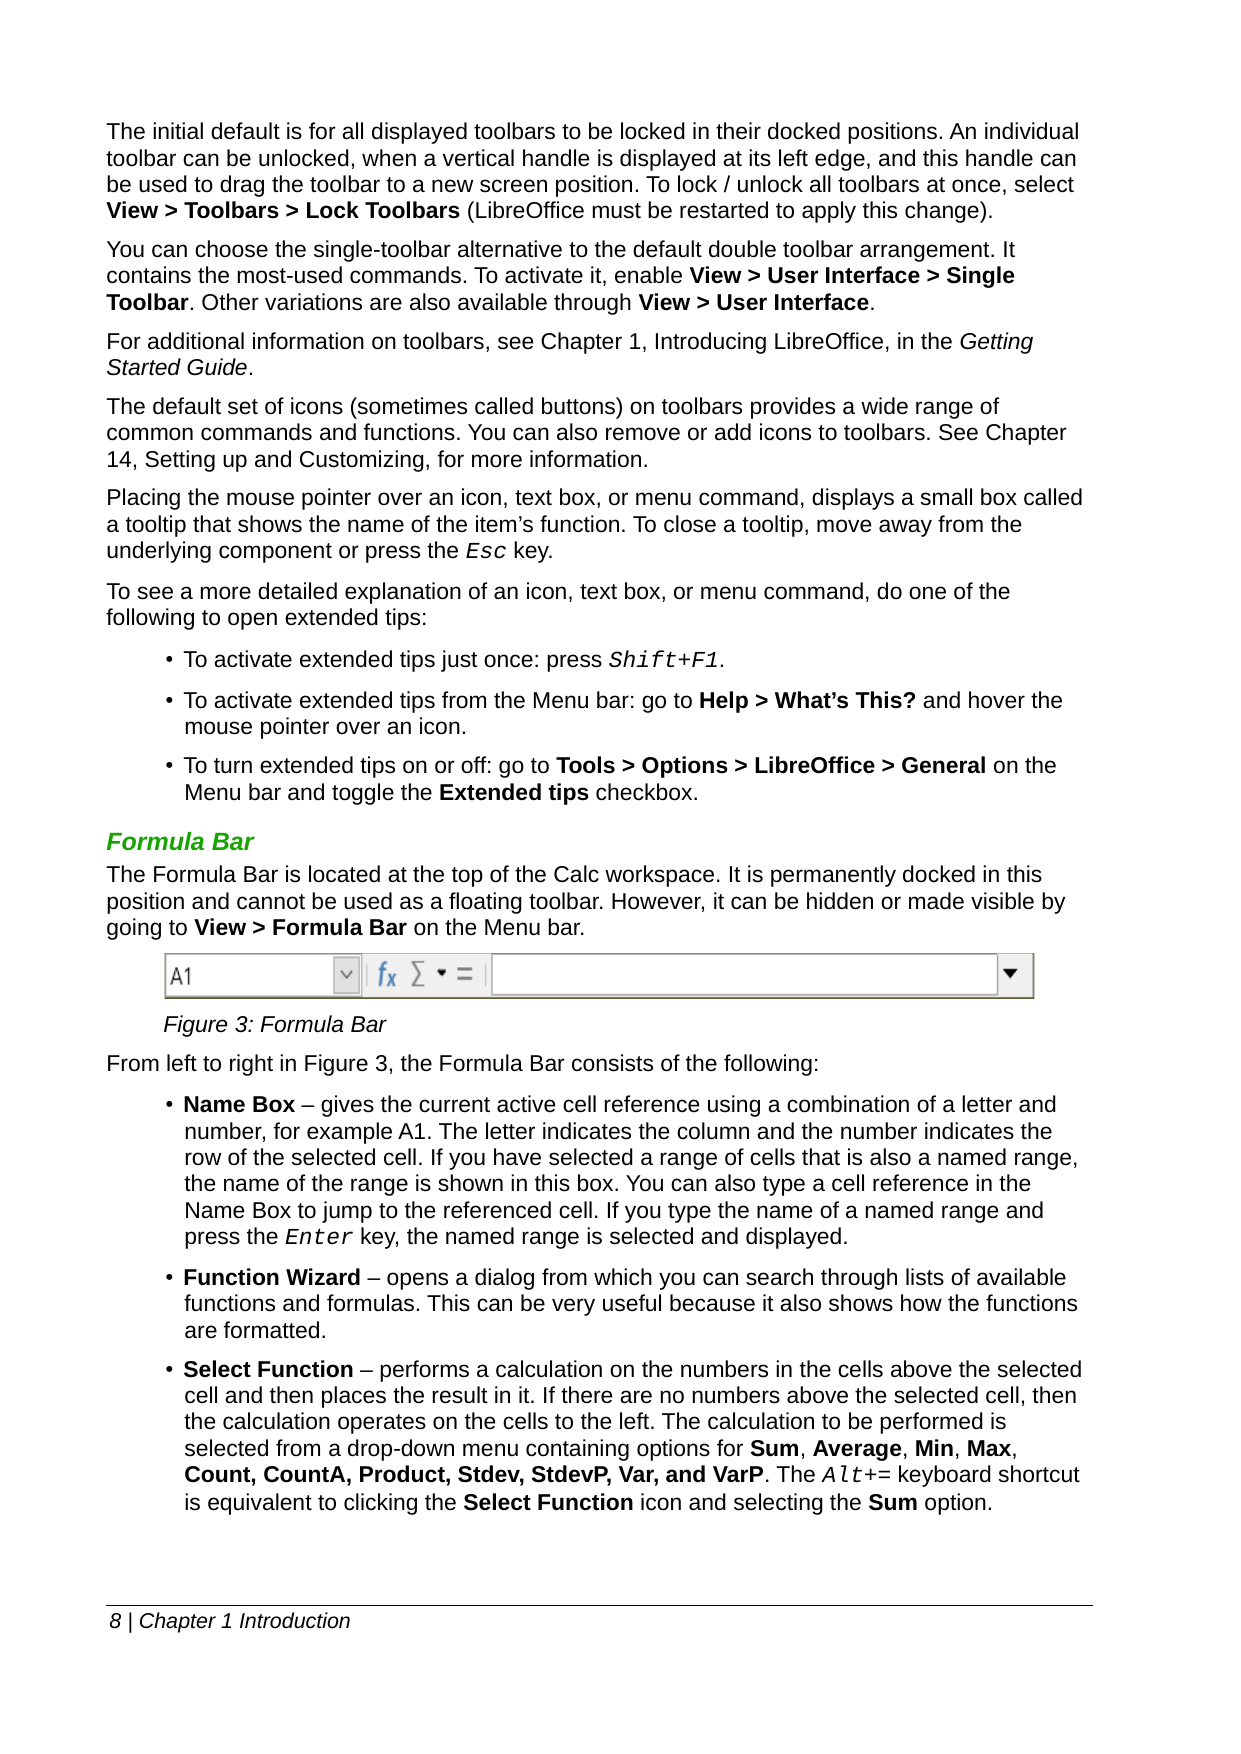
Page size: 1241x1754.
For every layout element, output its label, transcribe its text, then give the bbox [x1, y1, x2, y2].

list To turn extended tips on or off: go to Tools > Options > LibreOffice > General on the Menu bar and toggle the Extended tips checkbox. [162, 749, 1093, 808]
text For additional information on toolbars, see Chapter 1, Introducing LibreOffice, in the Getting Started Guide. [106, 328, 1093, 380]
text To see a more detailed explanation of an icon, text box, or menu command, do one of the following to open extended tips: [106, 578, 1093, 631]
list Select Function – performs a calculation on the numbers in the cells above the selected cell and then places the result in it. If there are no numbers above the selected cell, then the calculation operates on the cells to the left. The calculation to be performed is selected from a drop-down menu containing options for Sum, Average, Min, Max, Count, CountA, Product, Stdev, StdevP, Var, and VarP. The Alt+= keyboard shortcut is equivalent to clicking the Select Function icon and selecting the Sum option. [162, 1353, 1093, 1518]
list To activate extended tips from the Menu bar: go to Help > What’s This? and hover the mouse pointer over an icon. [162, 684, 1093, 739]
text The default set of icons (sometimes called buttons) on toolbars provides a wide range of common commands and functions. You can also remove or add icons to toolbars. See Chapter 14, Setting up and Customizing, for more information. [106, 393, 1093, 472]
subtitle Formula Bar [106, 826, 1093, 855]
picture [164, 953, 1035, 999]
text Figure 3: Formula Bar [163, 1011, 1036, 1037]
list To activate extended tips just once: press Shift+F1. [162, 643, 1093, 674]
text The initial default is for all displayed toolbars to be locked in their docked positions. An individual toolbar can be unlocked, when a vertical handle is displayed at its left edge, and this handle can be used to drag the toolbar to a new screen position. To lock / unlock all toolbars at once, select View > Toolbars > Lock Toolbars (LibreOffice must be restarted to apply this change). [106, 118, 1093, 223]
list Function Wizard – opens a dialog from which you can search through lists of available functions and formulas. This can be very useful because it also shows how the functions are formatted. [162, 1261, 1093, 1343]
text Placing the mouse pointer over an icon, text box, or menu command, displays a small box called a tooltip that shows the name of the item’s function. To close a tooltip, move away from the underlying component or press the Esc key. [106, 484, 1093, 565]
list Name Box – gives the current active cell reference using a combination of a letter and number, for example A1. The letter indicates the column and the number indicates the row of the selected cell. If you have selected a range of cells that is also a named range, the name of the range is shown in this box. You can also type a cell reference in the Name Box to jump to the referenced cell. If you type the name of a named range and press the Enter key, the named range is selected and displayed. [162, 1088, 1093, 1251]
text The Formula Bar is located at the top of the Calc workspace. It is permanently docked in this position and cannot be used as a floating toolbar. However, it can be hidden or made visible by going to View > Formula Bar on the Menu bar. [106, 861, 1093, 941]
text From left to right in Figure 3, the Formula Bar consists of the following: [106, 1049, 1093, 1076]
text You can choose the single-toolbar alternative to the default double toolbar arrangement. It contains the most-used commands. To activate it, enable View > User Interface > Single Toolbar. Other variations are also available through View > User Interface. [106, 236, 1093, 315]
